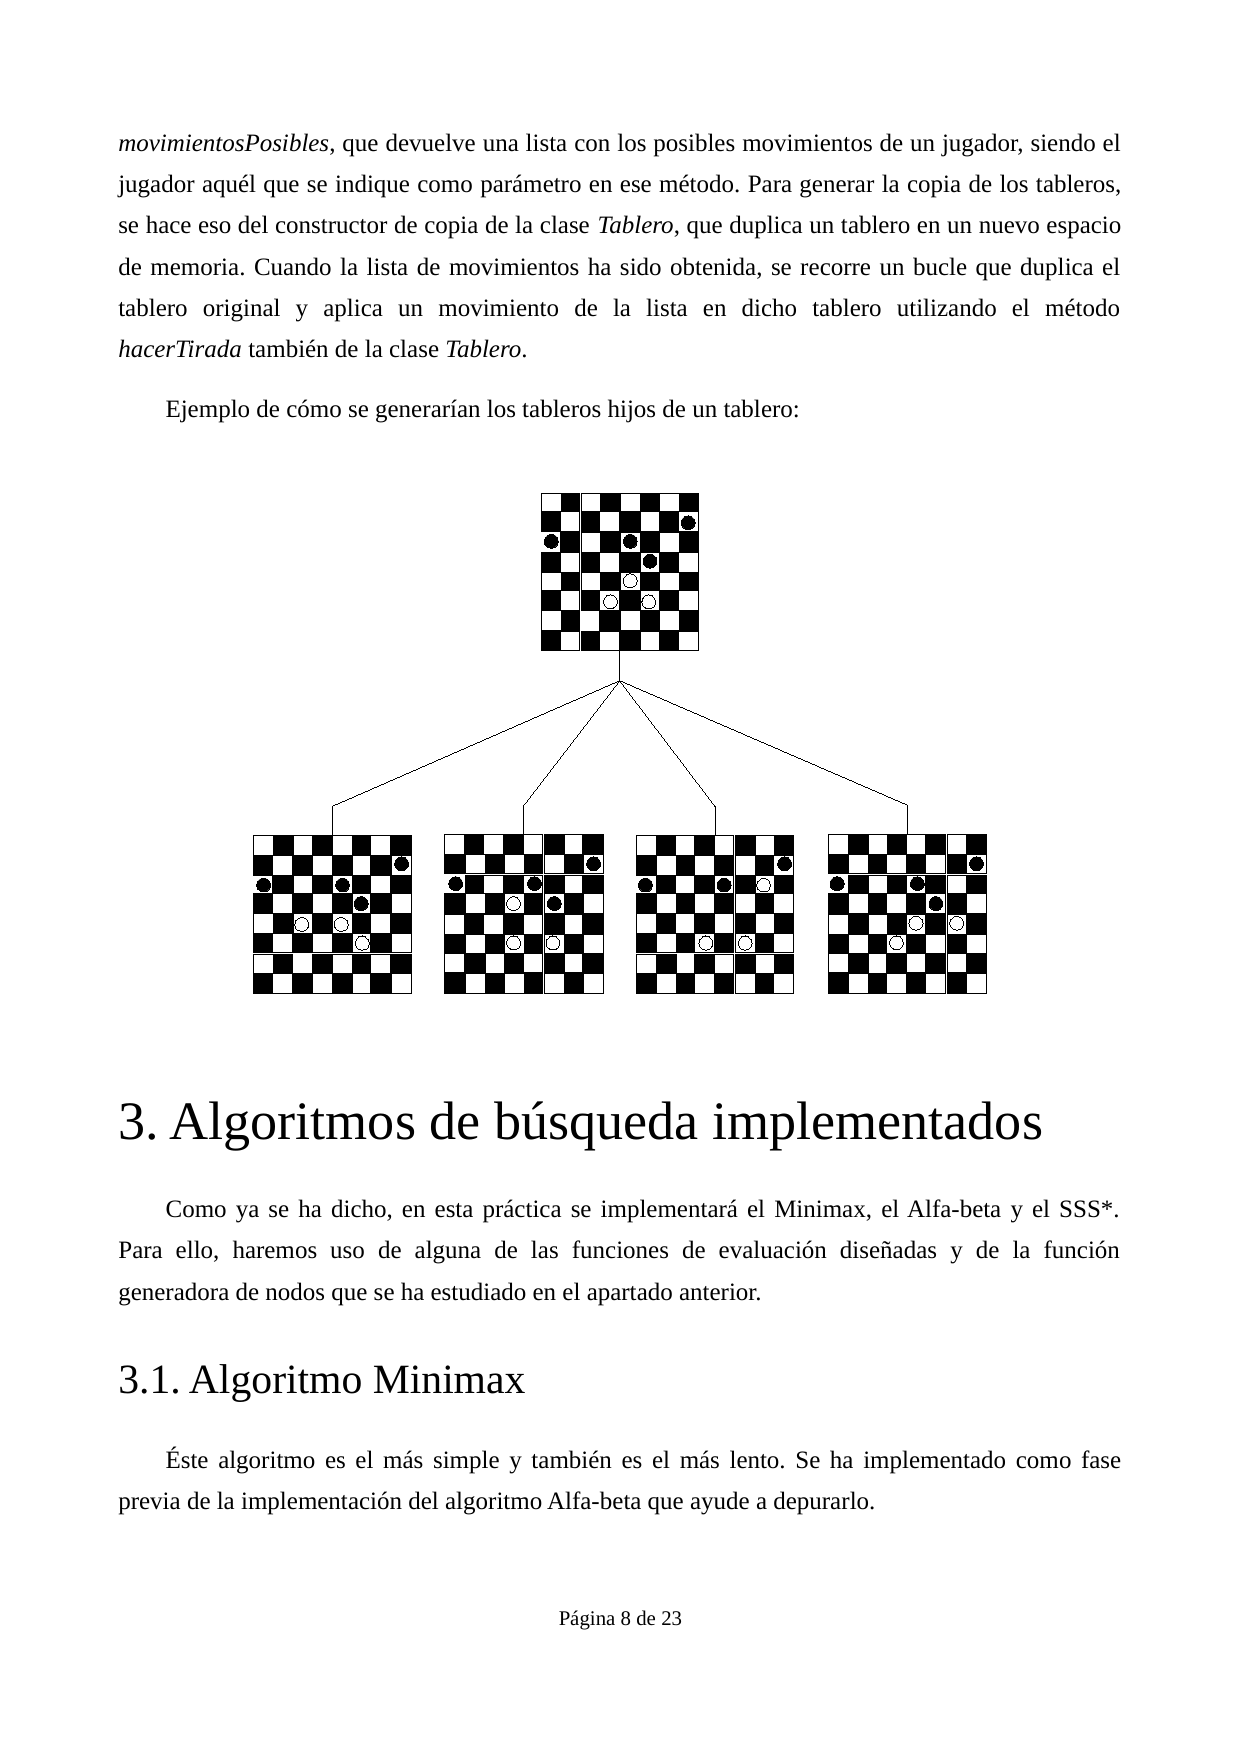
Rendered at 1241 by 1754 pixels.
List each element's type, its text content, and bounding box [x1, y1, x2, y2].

text movimientosPosibles, que devuelve una lista con los posibles movimientos de un jugador, siendo el jugador aquél que se indique como parámetro en ese método. Para generar la copia de los tableros, se hace eso del constructor de copia de la clase Tablero, que duplica un tablero en un nuevo espacio de memoria. Cuando la lista de movimientos ha sido obtenida, se recorre un bucle que duplica el tablero original y aplica un movimiento de la lista en dicho tablero utilizando el método hacerTirada también de la clase Tablero. [118, 118, 1122, 366]
text Éste algoritmo es el más simple y también es el más lento. Se ha implementado como fase previa de la implementación del algoritmo Alfa-beta que ayude a depurarlo. [118, 1435, 1122, 1518]
text Como ya se ha dicho, en esta práctica se implementará el Minimax, el Alfa-beta y el SSS*. Para ello, haremos uso de alguna de las funciones de evaluación diseñadas y de la función generadora de nodos que se ha estudiado en el apartado anterior. [118, 1184, 1122, 1309]
text Ejemplo de cómo se generarían los tableros hijos de un tablero: [118, 384, 1122, 425]
subtitle 3.1. Algoritmo Minimax [118, 1354, 1122, 1402]
subtitle 3. Algoritmos de búsqueda implementados [118, 1089, 1122, 1152]
